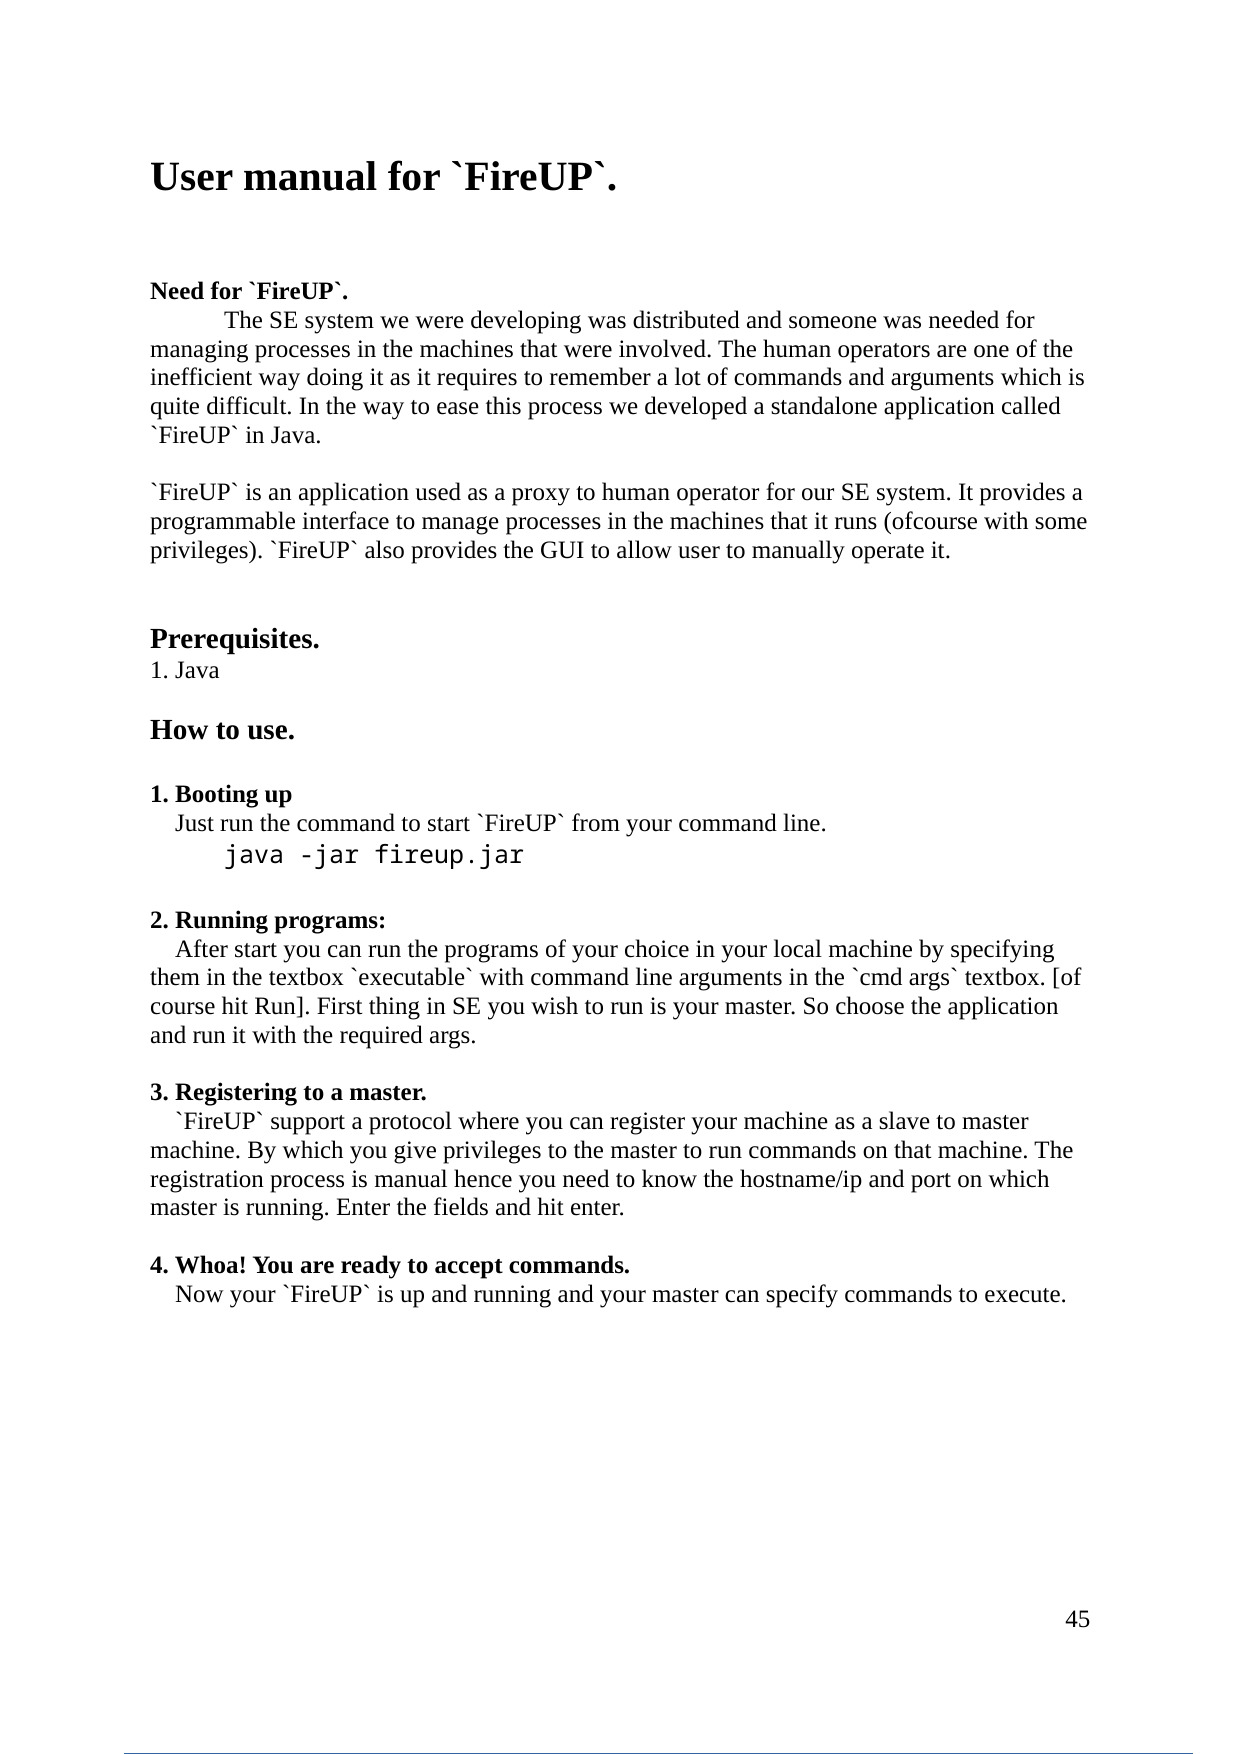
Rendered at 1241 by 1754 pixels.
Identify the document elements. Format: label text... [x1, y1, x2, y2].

text 1. Java [150, 655, 1090, 683]
text Now your `FireUP` is up and running and your master can specify commands to execute. [150, 1279, 1090, 1307]
text Prerequisites. [150, 621, 1090, 655]
text 3. Registering to a master. [150, 1077, 1090, 1106]
text `FireUP` support a protocol where you can register your machine as a slave to master machine. By which you give privileges to the master to run commands on that machine. The registration process is manual hence you need to know the hostname/ip and port on which master is running. Enter the fields and hit enter. [150, 1106, 1090, 1221]
text How to use. [150, 712, 1090, 746]
text java -jar fireup.jar [150, 837, 1090, 871]
text Just run the command to start `FireUP` from your command line. [150, 808, 1090, 837]
text User manual for `FireUP`. [150, 152, 1090, 199]
text After start you can run the programs of your choice in your local machine by specifying them in the textbox `executable` with command line arguments in the `cmd args` textbox. [of course hit Run]. First thing in SE you wish to run is your master. So choose the application and run it with the required args. [150, 934, 1090, 1049]
text 1. Booting up [150, 779, 1090, 808]
text `FireUP` is an application used as a proxy to human operator for our SE system. It provides a programmable interface to manage processes in the machines that it runs (ofcourse with some privileges). `FireUP` also provides the GUI to allow user to manually operate it. [150, 477, 1090, 564]
text 4. Whoa! You are ready to accept commands. [150, 1250, 1090, 1279]
text The SE system we were developing was distributed and someone was needed for managing processes in the machines that were involved. The human operators are one of the inefficient way doing it as it requires to remember a lot of commands and arguments which is quite difficult. In the way to ease this process we developed a standalone application called `FireUP` in Java. [150, 305, 1090, 449]
text 2. Running programs: [150, 905, 1090, 934]
text Need for `FireUP`. [150, 276, 1090, 305]
